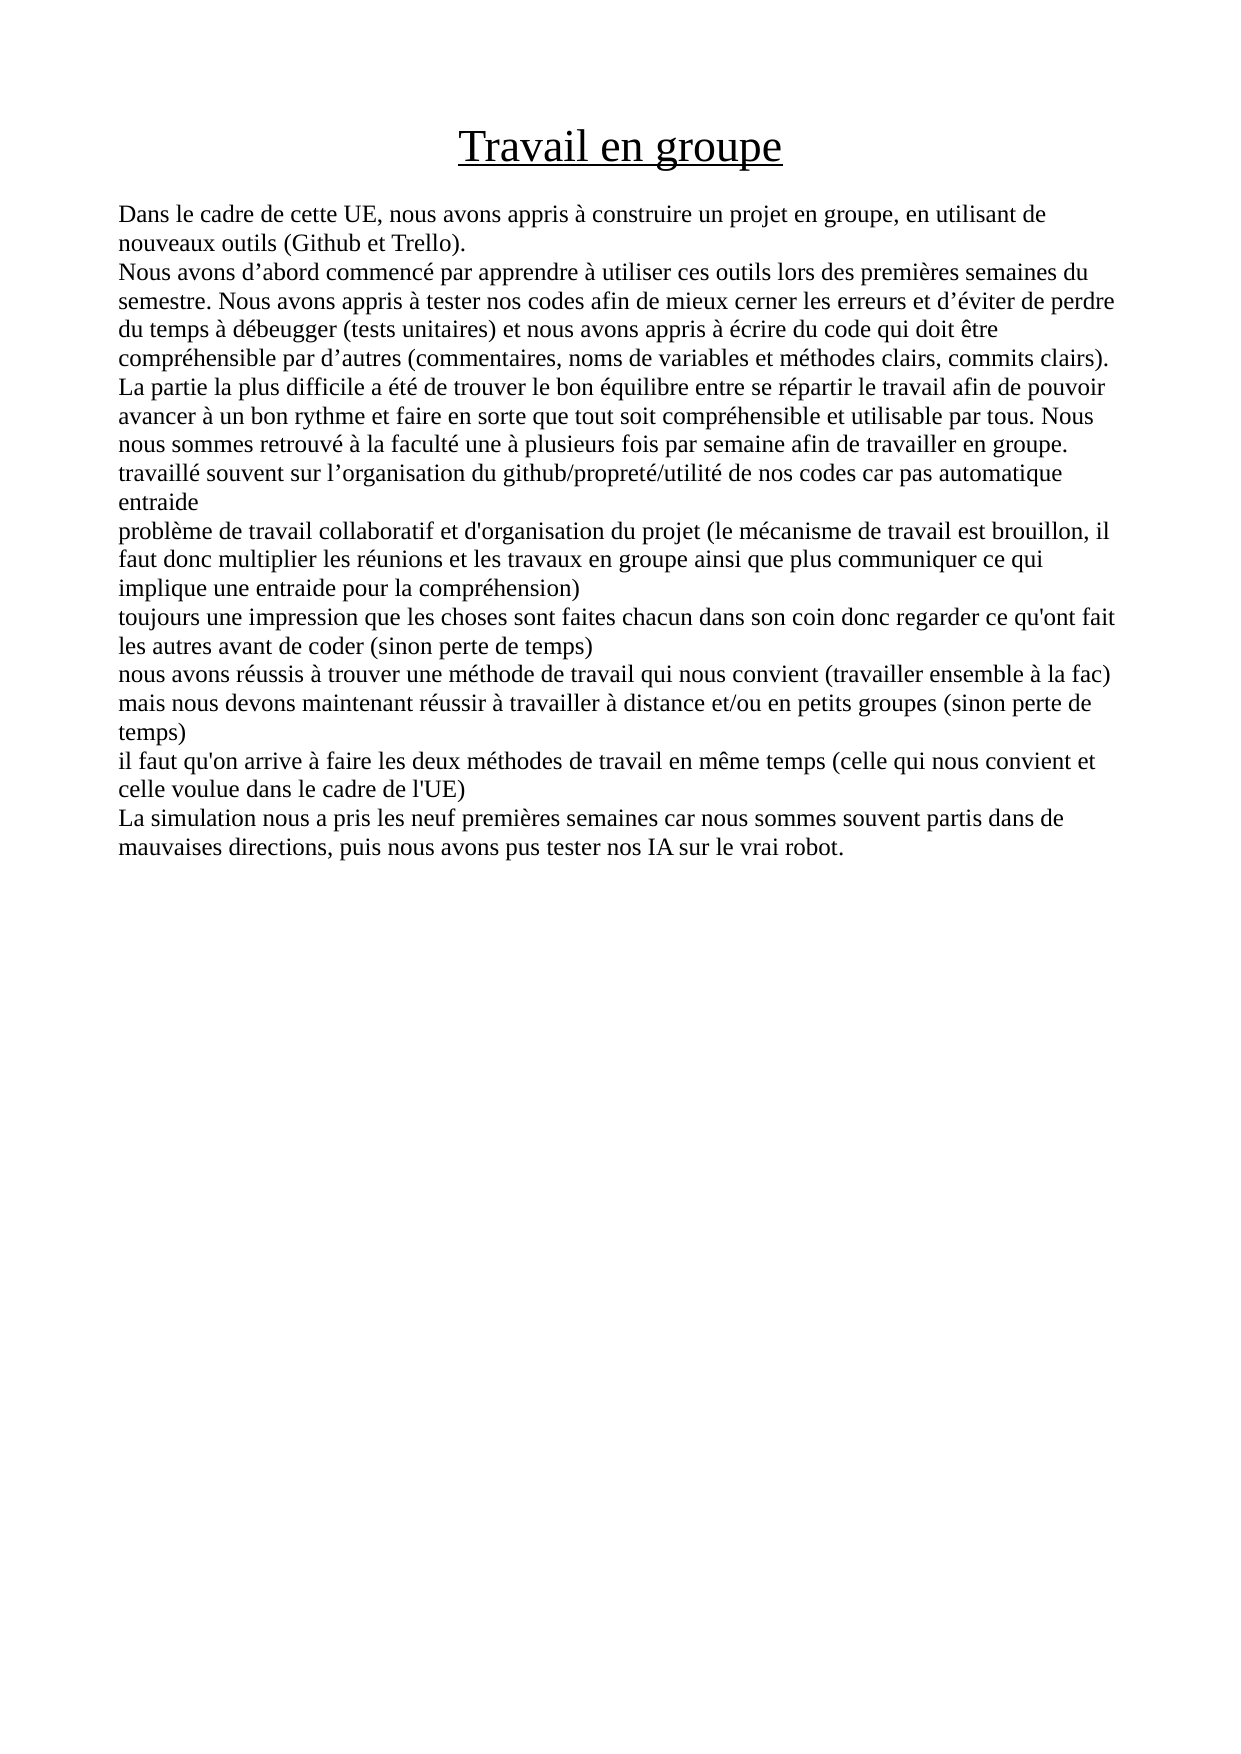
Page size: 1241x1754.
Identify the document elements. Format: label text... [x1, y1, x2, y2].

text Nous avons d’abord commencé par apprendre à utiliser ces outils lors des premières semaines du semestre. Nous avons appris à tester nos codes afin de mieux cerner les erreurs et d’éviter de perdre du temps à débeugger (tests unitaires) et nous avons appris à écrire du code qui doit être compréhensible par d’autres (commentaires, noms de variables et méthodes clairs, commits clairs). [118, 257, 1122, 372]
text Dans le cadre de cette UE, nous avons appris à construire un projet en groupe, en utilisant de nouveaux outils (Github et Trello). [118, 199, 1122, 257]
text travaillé souvent sur l’organisation du github/propreté/utilité de nos codes car pas automatique [118, 458, 1122, 487]
text toujours une impression que les choses sont faites chacun dans son coin donc regarder ce qu'ont fait les autres avant de coder (sinon perte de temps) [118, 602, 1122, 659]
text entraide [118, 487, 1122, 516]
text problème de travail collaboratif et d'organisation du projet (le mécanisme de travail est brouillon, il faut donc multiplier les réunions et les travaux en groupe ainsi que plus communiquer ce qui implique une entraide pour la compréhension) [118, 516, 1122, 602]
text La partie la plus difficile a été de trouver le bon équilibre entre se répartir le travail afin de pouvoir avancer à un bon rythme et faire en sorte que tout soit compréhensible et utilisable par tous. Nous nous sommes retrouvé à la faculté une à plusieurs fois par semaine afin de travailler en groupe. [118, 372, 1122, 458]
text La simulation nous a pris les neuf premières semaines car nous sommes souvent partis dans de mauvaises directions, puis nous avons pus tester nos IA sur le vrai robot. [118, 803, 1122, 861]
text Travail en groupe [118, 118, 1122, 171]
text il faut qu'on arrive à faire les deux méthodes de travail en même temps (celle qui nous convient et celle voulue dans le cadre de l'UE) [118, 746, 1122, 803]
text nous avons réussis à trouver une méthode de travail qui nous convient (travailler ensemble à la fac) mais nous devons maintenant réussir à travailler à distance et/ou en petits groupes (sinon perte de temps) [118, 659, 1122, 746]
